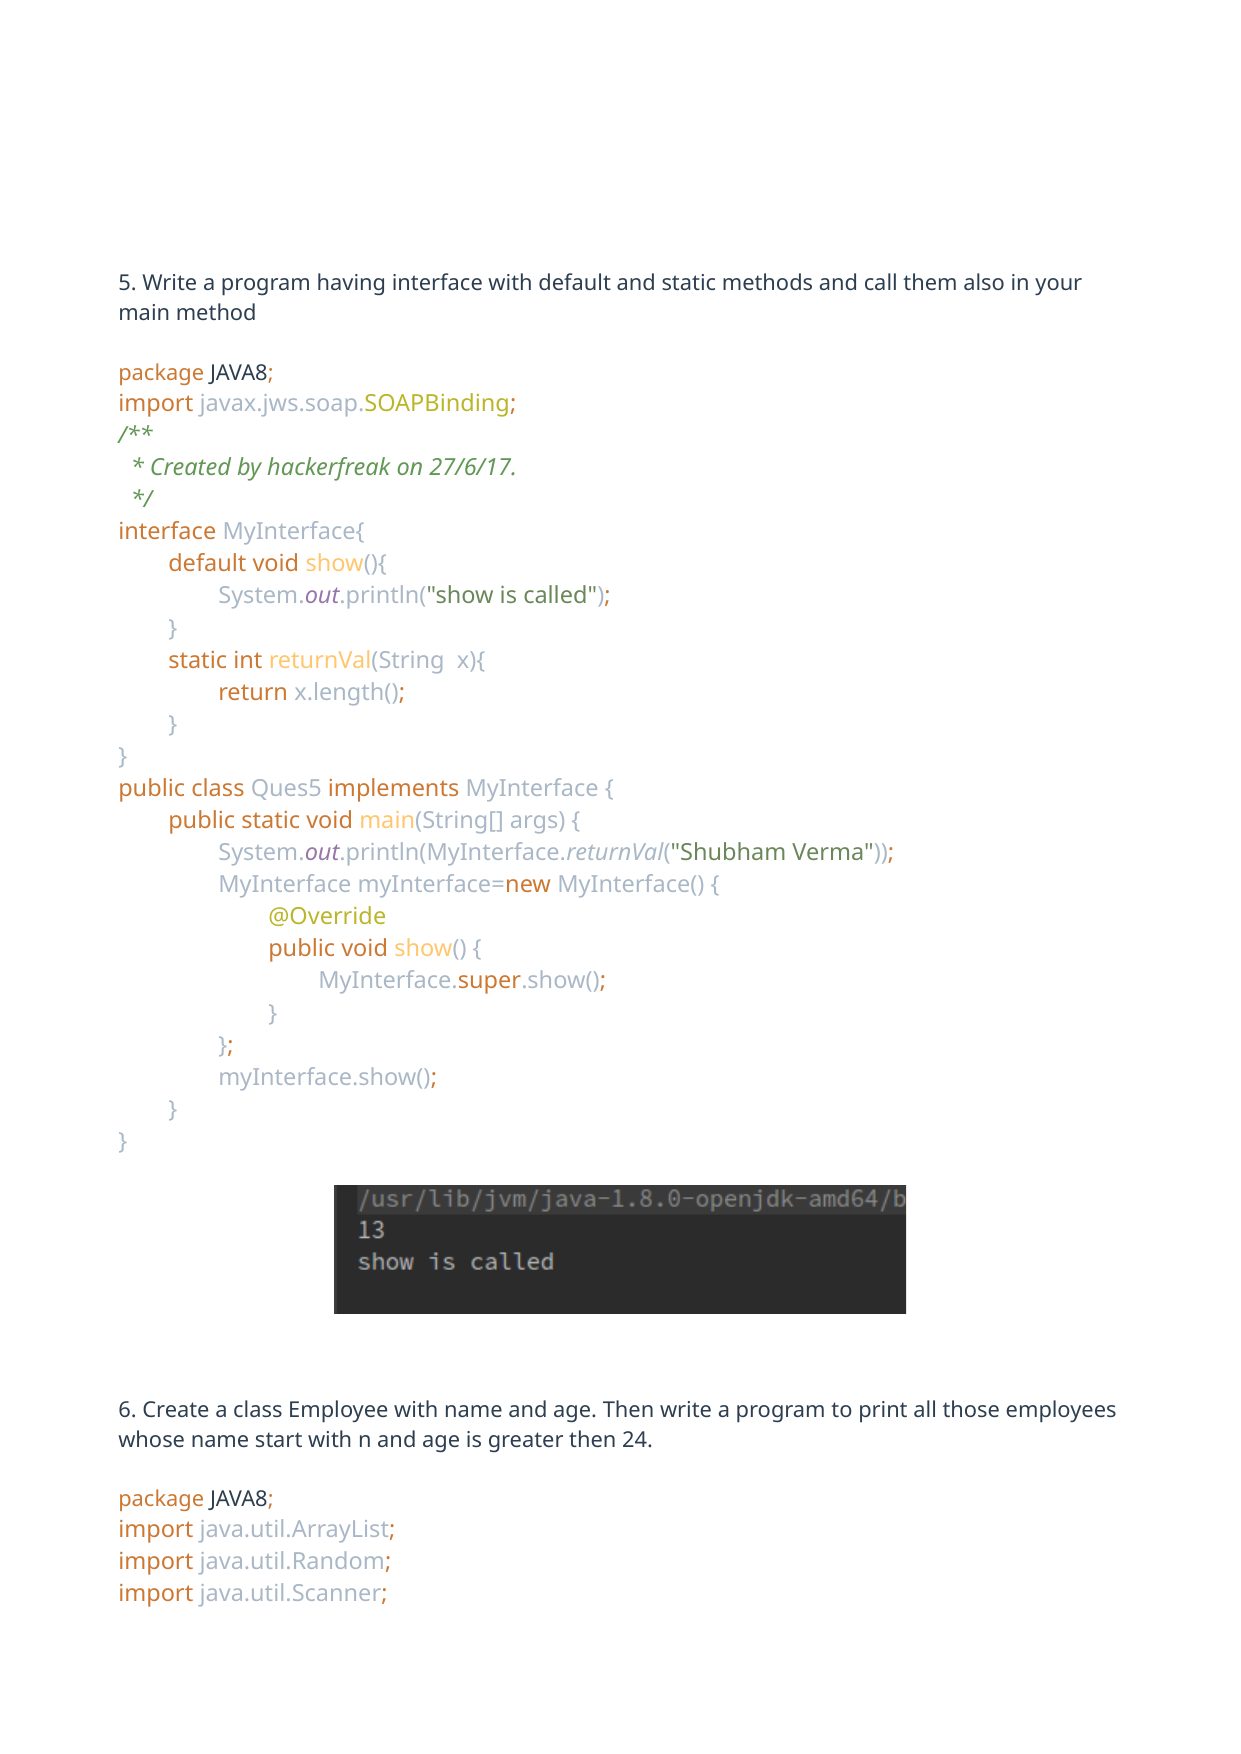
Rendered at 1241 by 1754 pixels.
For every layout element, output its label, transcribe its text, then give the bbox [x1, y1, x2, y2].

text return x.length(); [118, 675, 1122, 707]
text /** [118, 418, 1122, 450]
text package JAVA8; [118, 356, 1122, 386]
text 6. Create a class Employee with name and age. Then write a program to print all those employees whose name start with n and age is greater then 24. [118, 1394, 1122, 1454]
text } [118, 739, 1122, 771]
text default void show(){ [118, 547, 1122, 579]
text package JAVA8; [118, 1483, 1122, 1512]
text }; [118, 1028, 1122, 1060]
text } [118, 1124, 1122, 1156]
text } [118, 611, 1122, 643]
text import java.util.Scanner; [118, 1577, 1122, 1609]
text import java.util.Random; [118, 1544, 1122, 1577]
text */ [118, 482, 1122, 514]
text } [118, 707, 1122, 739]
text } [118, 1092, 1122, 1124]
text MyInterface myInterface=new MyInterface() { [118, 867, 1122, 899]
text 5. Write a program having interface with default and static methods and call them also in your main method [118, 267, 1122, 327]
text myInterface.show(); [118, 1060, 1122, 1092]
text System.out.println("show is called"); [118, 579, 1122, 611]
text * Created by hackerfreak on 27/6/17. [118, 450, 1122, 482]
text public static void main(String[] args) { [118, 803, 1122, 835]
picture [334, 1185, 907, 1314]
text static int returnVal(String x){ [118, 643, 1122, 675]
text public void show() { [118, 932, 1122, 964]
text import javax.jws.soap.SOAPBinding; [118, 386, 1122, 418]
text System.out.println(MyInterface.returnVal("Shubham Verma")); [118, 835, 1122, 867]
text } [118, 996, 1122, 1028]
text public class Ques5 implements MyInterface { [118, 771, 1122, 803]
text interface MyInterface{ [118, 514, 1122, 547]
text MyInterface.super.show(); [118, 964, 1122, 996]
text import java.util.ArrayList; [118, 1512, 1122, 1544]
text @Override [118, 899, 1122, 932]
